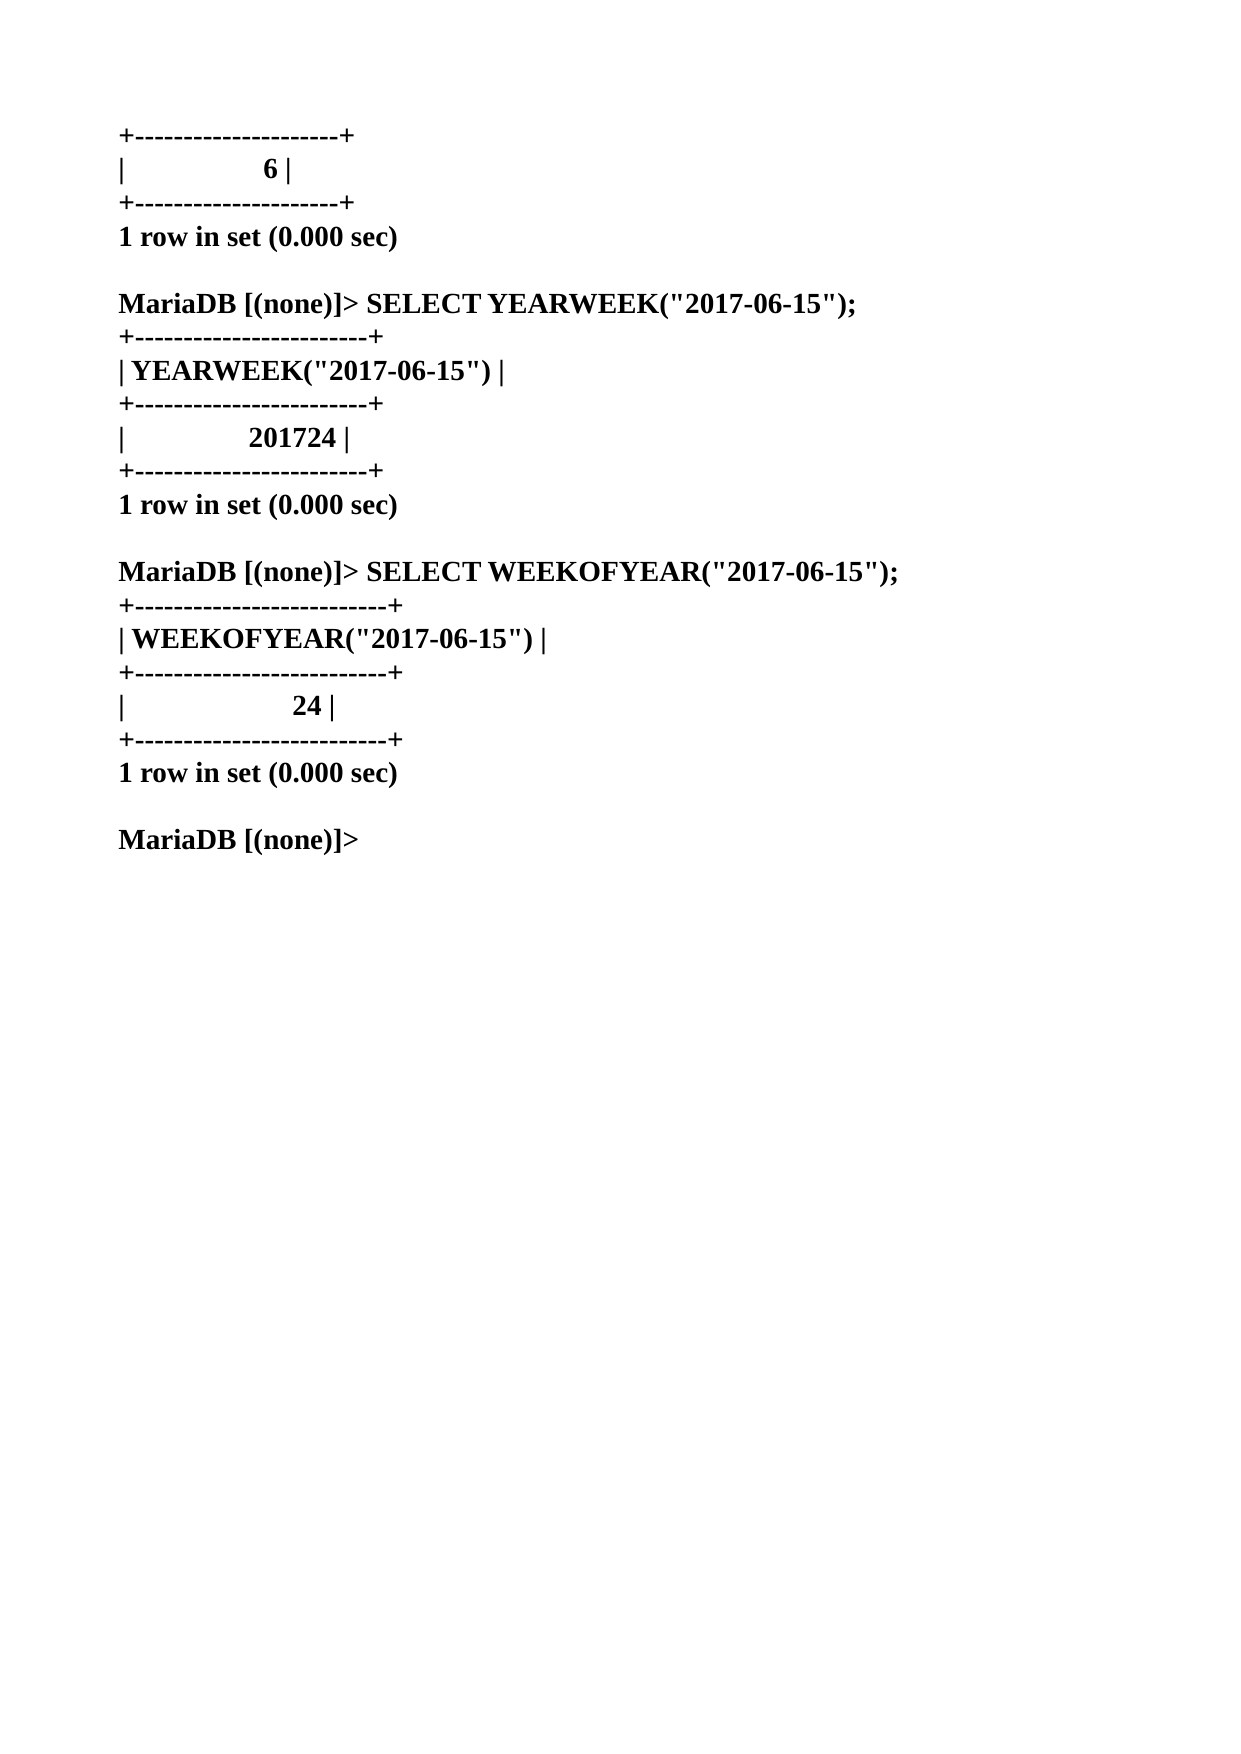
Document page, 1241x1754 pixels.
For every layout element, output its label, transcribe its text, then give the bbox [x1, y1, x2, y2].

text | WEEKOFYEAR("2017-06-15") | [118, 621, 1122, 655]
text 1 row in set (0.000 sec) [118, 487, 1122, 521]
text | YEARWEEK("2017-06-15") | [118, 353, 1122, 386]
text | 24 | [118, 688, 1122, 722]
text MariaDB [(none)]> [118, 822, 1122, 856]
text | 6 | [118, 152, 1122, 185]
text +------------------------+ [118, 386, 1122, 420]
text +--------------------------+ [118, 722, 1122, 755]
text 1 row in set (0.000 sec) [118, 219, 1122, 252]
text +------------------------+ [118, 453, 1122, 487]
text MariaDB [(none)]> SELECT WEEKOFYEAR("2017-06-15"); [118, 554, 1122, 588]
text +------------------------+ [118, 319, 1122, 353]
text +---------------------+ [118, 118, 1122, 152]
text MariaDB [(none)]> SELECT YEARWEEK("2017-06-15"); [118, 286, 1122, 319]
text | 201724 | [118, 420, 1122, 453]
text +--------------------------+ [118, 588, 1122, 621]
text +---------------------+ [118, 185, 1122, 219]
text +--------------------------+ [118, 655, 1122, 688]
text 1 row in set (0.000 sec) [118, 755, 1122, 789]
